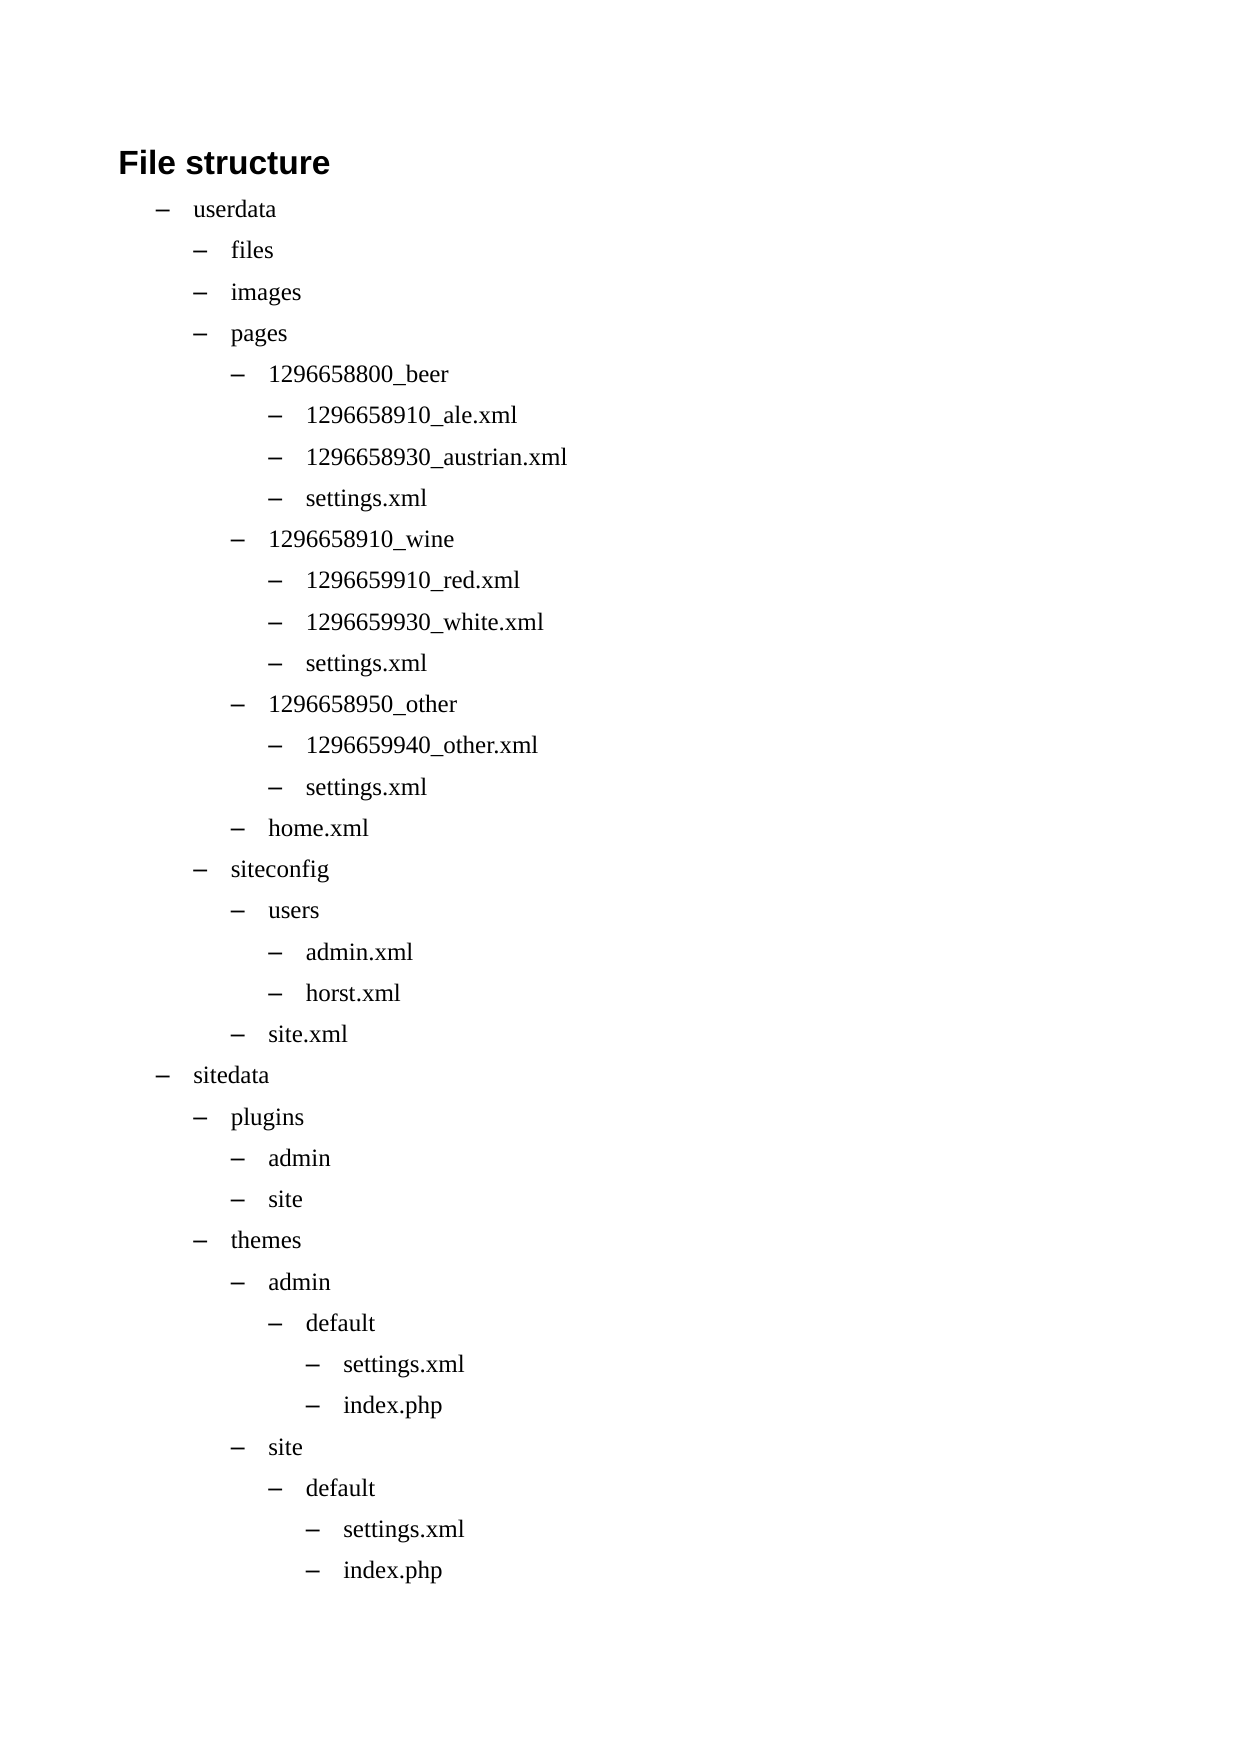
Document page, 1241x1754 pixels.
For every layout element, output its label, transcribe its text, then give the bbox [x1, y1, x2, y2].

list sitedata [156, 1061, 1122, 1089]
list index.php [306, 1556, 1122, 1584]
list horst.xml [268, 978, 1122, 1007]
list userdata [156, 194, 1122, 223]
list settings.xml [268, 648, 1122, 677]
list plugins [193, 1102, 1122, 1131]
list settings.xml [268, 772, 1122, 801]
list 1296659940_other.xml [268, 731, 1122, 759]
list 1296658910_ale.xml [268, 401, 1122, 429]
list images [193, 277, 1122, 306]
list admin.xml [268, 937, 1122, 966]
list default [268, 1308, 1122, 1337]
list 1296659910_red.xml [268, 566, 1122, 594]
list site.xml [231, 1019, 1122, 1048]
list pages [193, 318, 1122, 347]
list admin [231, 1143, 1122, 1172]
subtitle File structure [118, 143, 1122, 182]
list 1296658800_beer [231, 359, 1122, 388]
list settings.xml [306, 1349, 1122, 1378]
list 1296658950_other [231, 689, 1122, 718]
list home.xml [231, 813, 1122, 842]
list index.php [306, 1391, 1122, 1419]
list admin [231, 1267, 1122, 1296]
list 1296658930_austrian.xml [268, 442, 1122, 471]
list 1296659930_white.xml [268, 607, 1122, 636]
list settings.xml [268, 483, 1122, 512]
list themes [193, 1226, 1122, 1254]
list users [231, 896, 1122, 924]
list 1296658910_wine [231, 524, 1122, 553]
list siteconfig [193, 854, 1122, 883]
list settings.xml [306, 1514, 1122, 1543]
list default [268, 1473, 1122, 1502]
list site [231, 1432, 1122, 1461]
list files [193, 236, 1122, 264]
list site [231, 1184, 1122, 1213]
